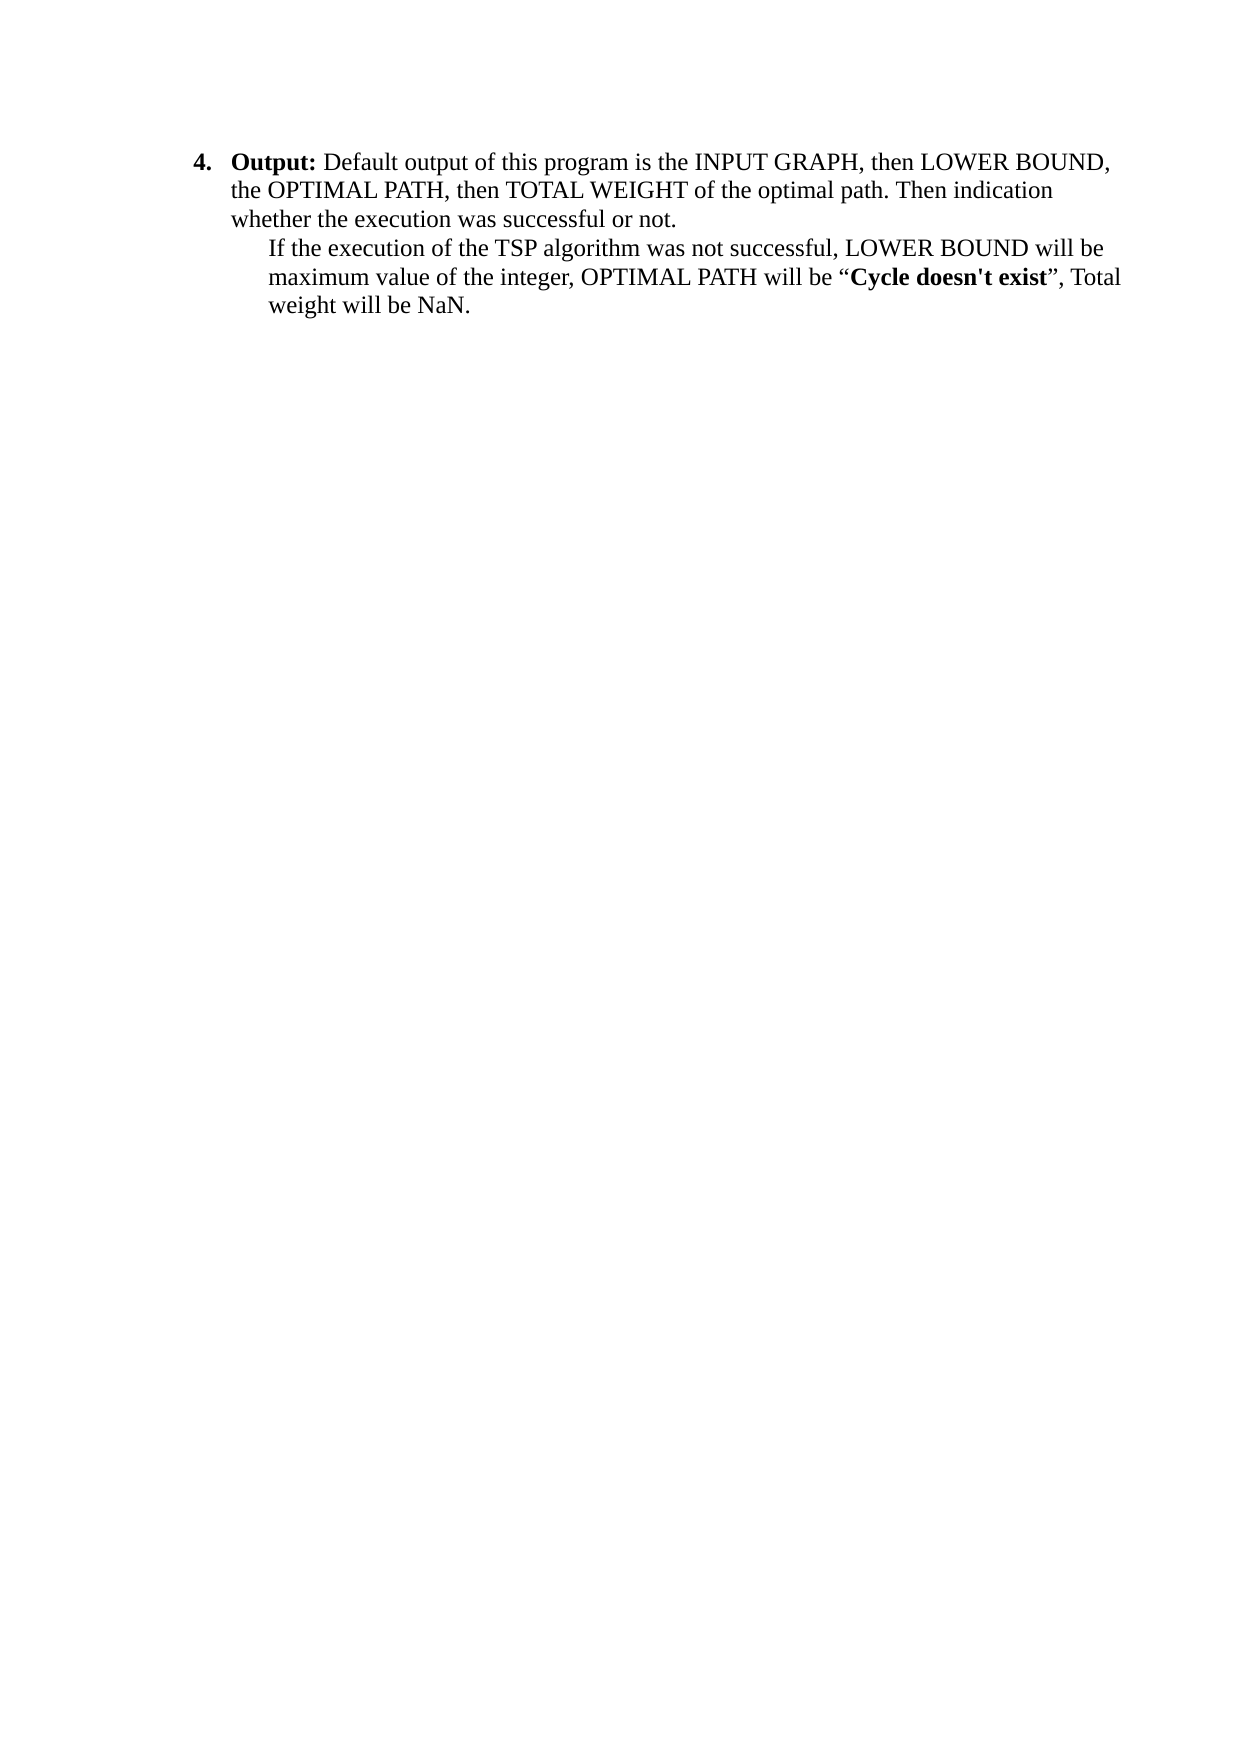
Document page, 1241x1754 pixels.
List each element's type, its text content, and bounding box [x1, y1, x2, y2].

list If the execution of the TSP algorithm was not successful, LOWER BOUND will be maximum value of the integer, OPTIMAL PATH will be “Cycle doesn't exist”, Total weight will be NaN. [231, 233, 1122, 319]
list Output: Default output of this program is the INPUT GRAPH, then LOWER BOUND, the OPTIMAL PATH, then TOTAL WEIGHT of the optimal path. Then indication whether the execution was successful or not. [193, 147, 1122, 233]
